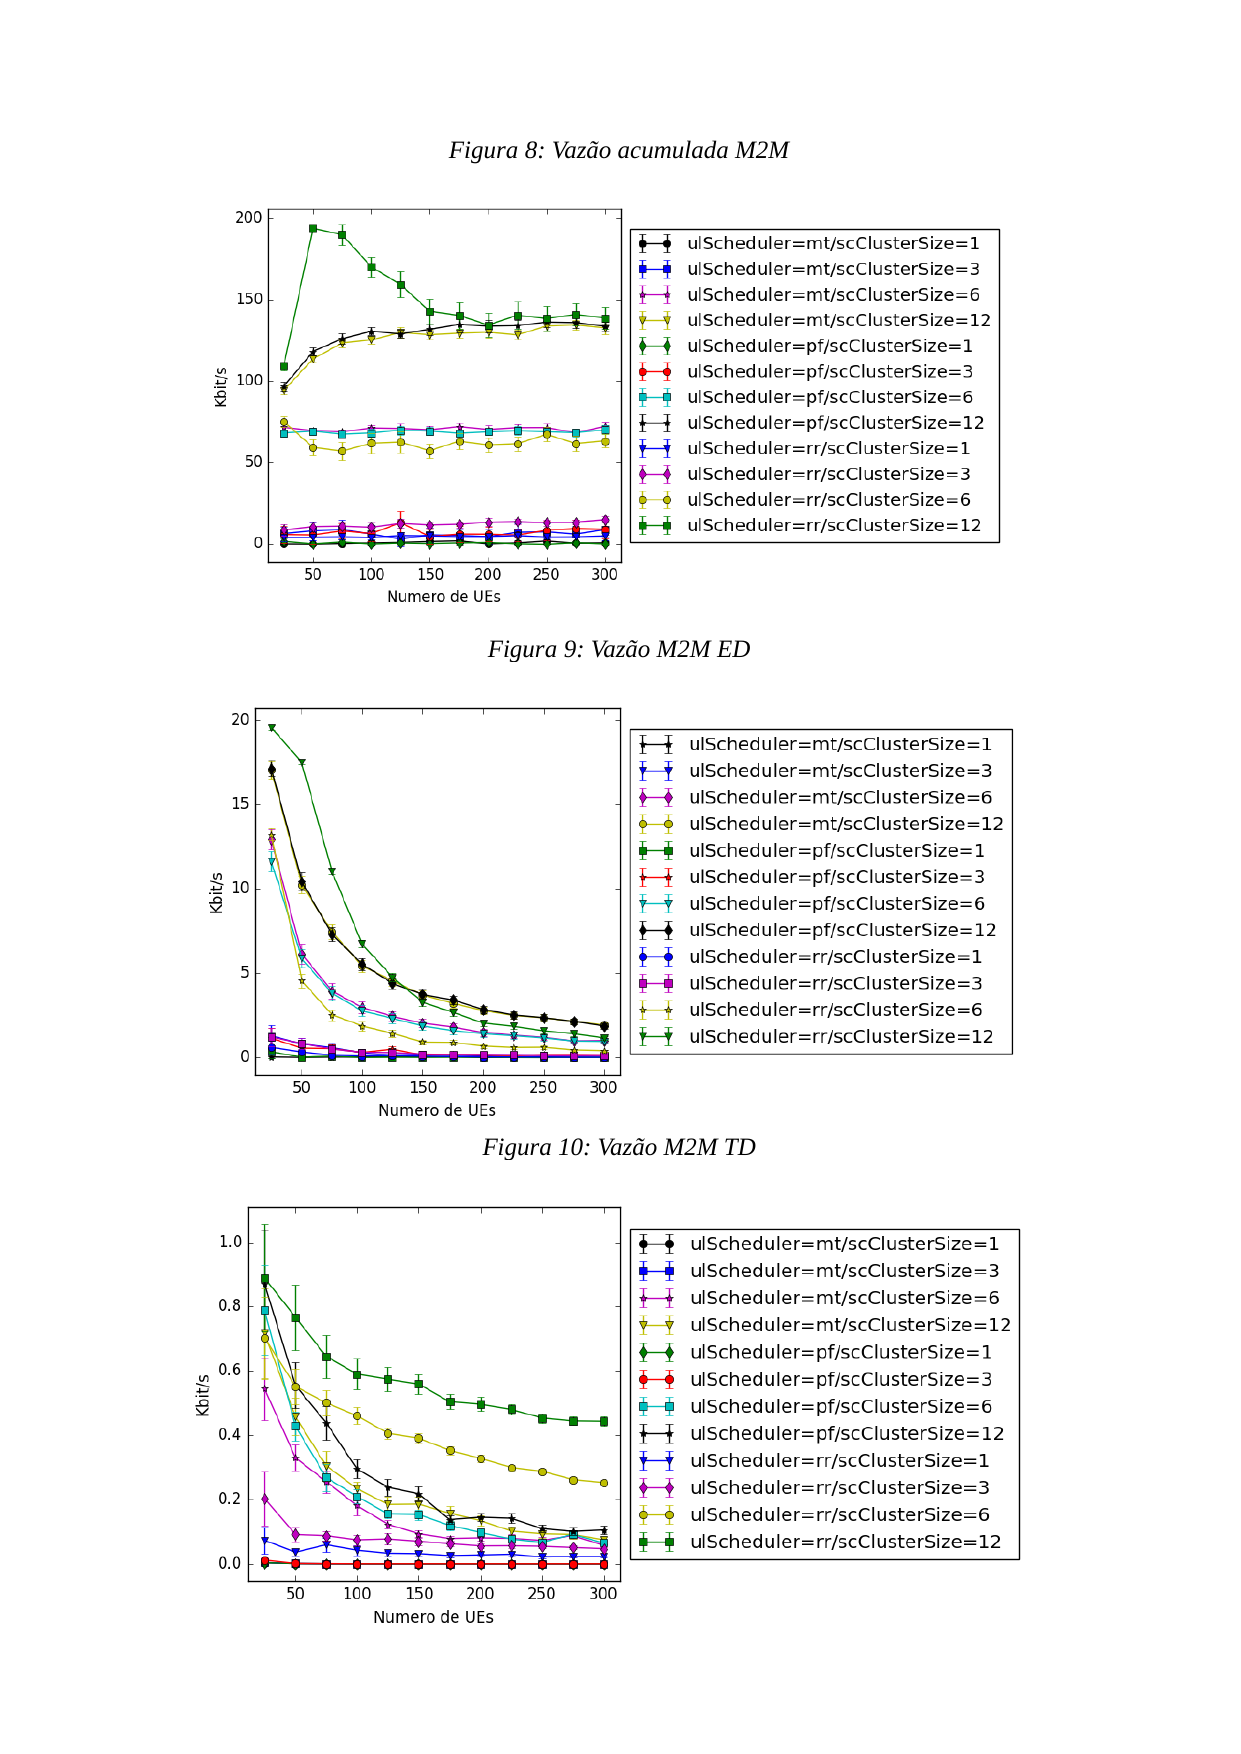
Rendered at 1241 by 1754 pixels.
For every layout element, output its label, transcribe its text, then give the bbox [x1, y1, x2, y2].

text Figura 10: Vazão M2M TD [154, 1132, 1086, 1160]
picture [179, 164, 1062, 606]
picture [154, 1160, 1086, 1627]
picture [163, 662, 1077, 1119]
text Figura 9: Vazão M2M ED [163, 634, 1077, 662]
text Figura 8: Vazão acumulada M2M [179, 135, 1061, 164]
